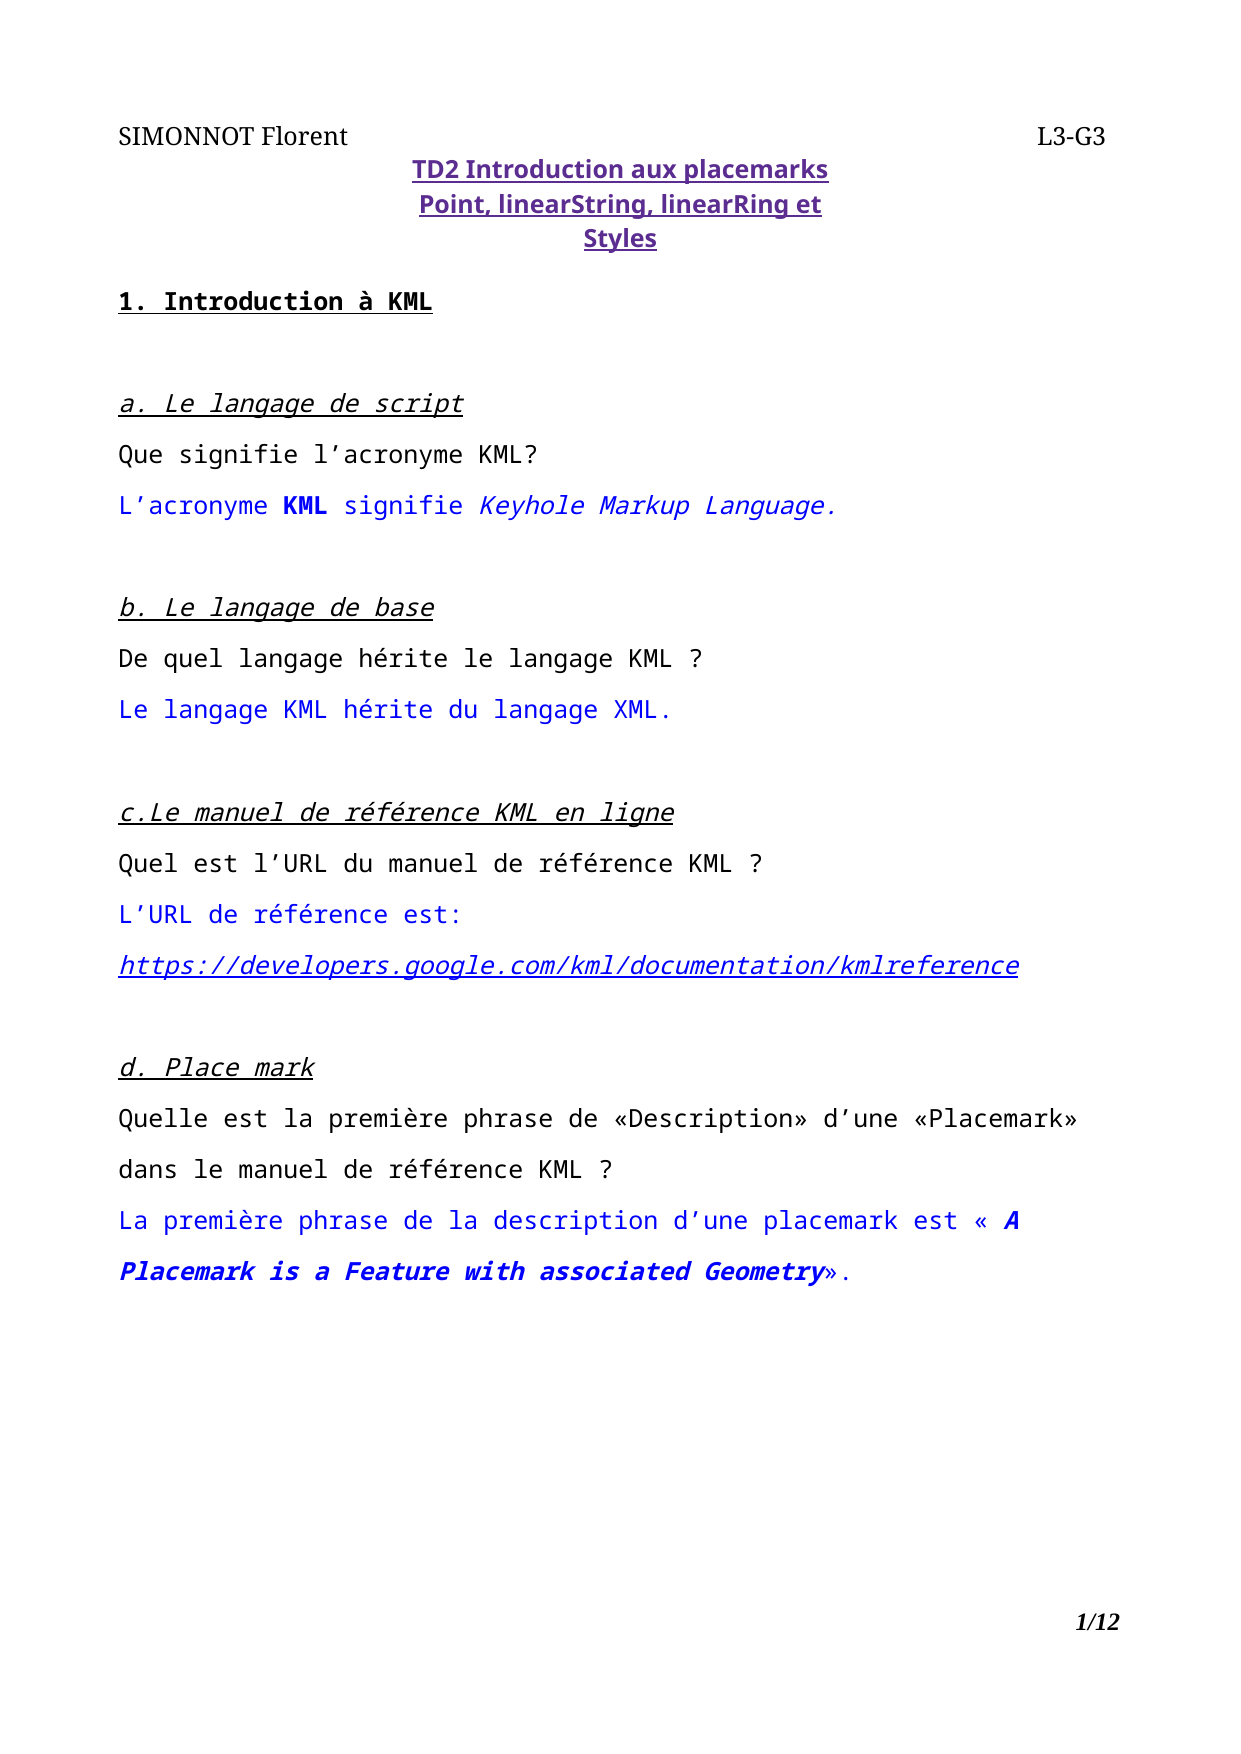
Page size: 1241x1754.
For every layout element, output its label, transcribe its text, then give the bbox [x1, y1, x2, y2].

text d. Place mark [118, 1049, 1122, 1083]
text a. Le langage de script [118, 386, 1122, 420]
text Le langage KML hérite du langage XML. [118, 692, 1122, 726]
text 1. Introduction à KML [118, 284, 1122, 318]
text L’URL de référence est: https://developers.google.com/kml/documentation/kmlreference [118, 896, 1122, 981]
text L’acronyme KML signifie Keyhole Markup Language. [118, 488, 1122, 522]
text b. Le langage de base [118, 590, 1122, 624]
text Quel est l’URL du manuel de référence KML ? [118, 845, 1122, 879]
text c.Le manuel de référence KML en ligne [118, 794, 1122, 828]
text De quel langage hérite le langage KML ? [118, 641, 1122, 675]
text Quelle est la première phrase de «Description» d’une «Placemark» dans le manuel de référence KML ? [118, 1101, 1122, 1186]
text Que signifie l’acronyme KML? [118, 437, 1122, 471]
text La première phrase de la description d’une placemark est « A Placemark is a Feature with associated Geometry». [118, 1203, 1122, 1288]
